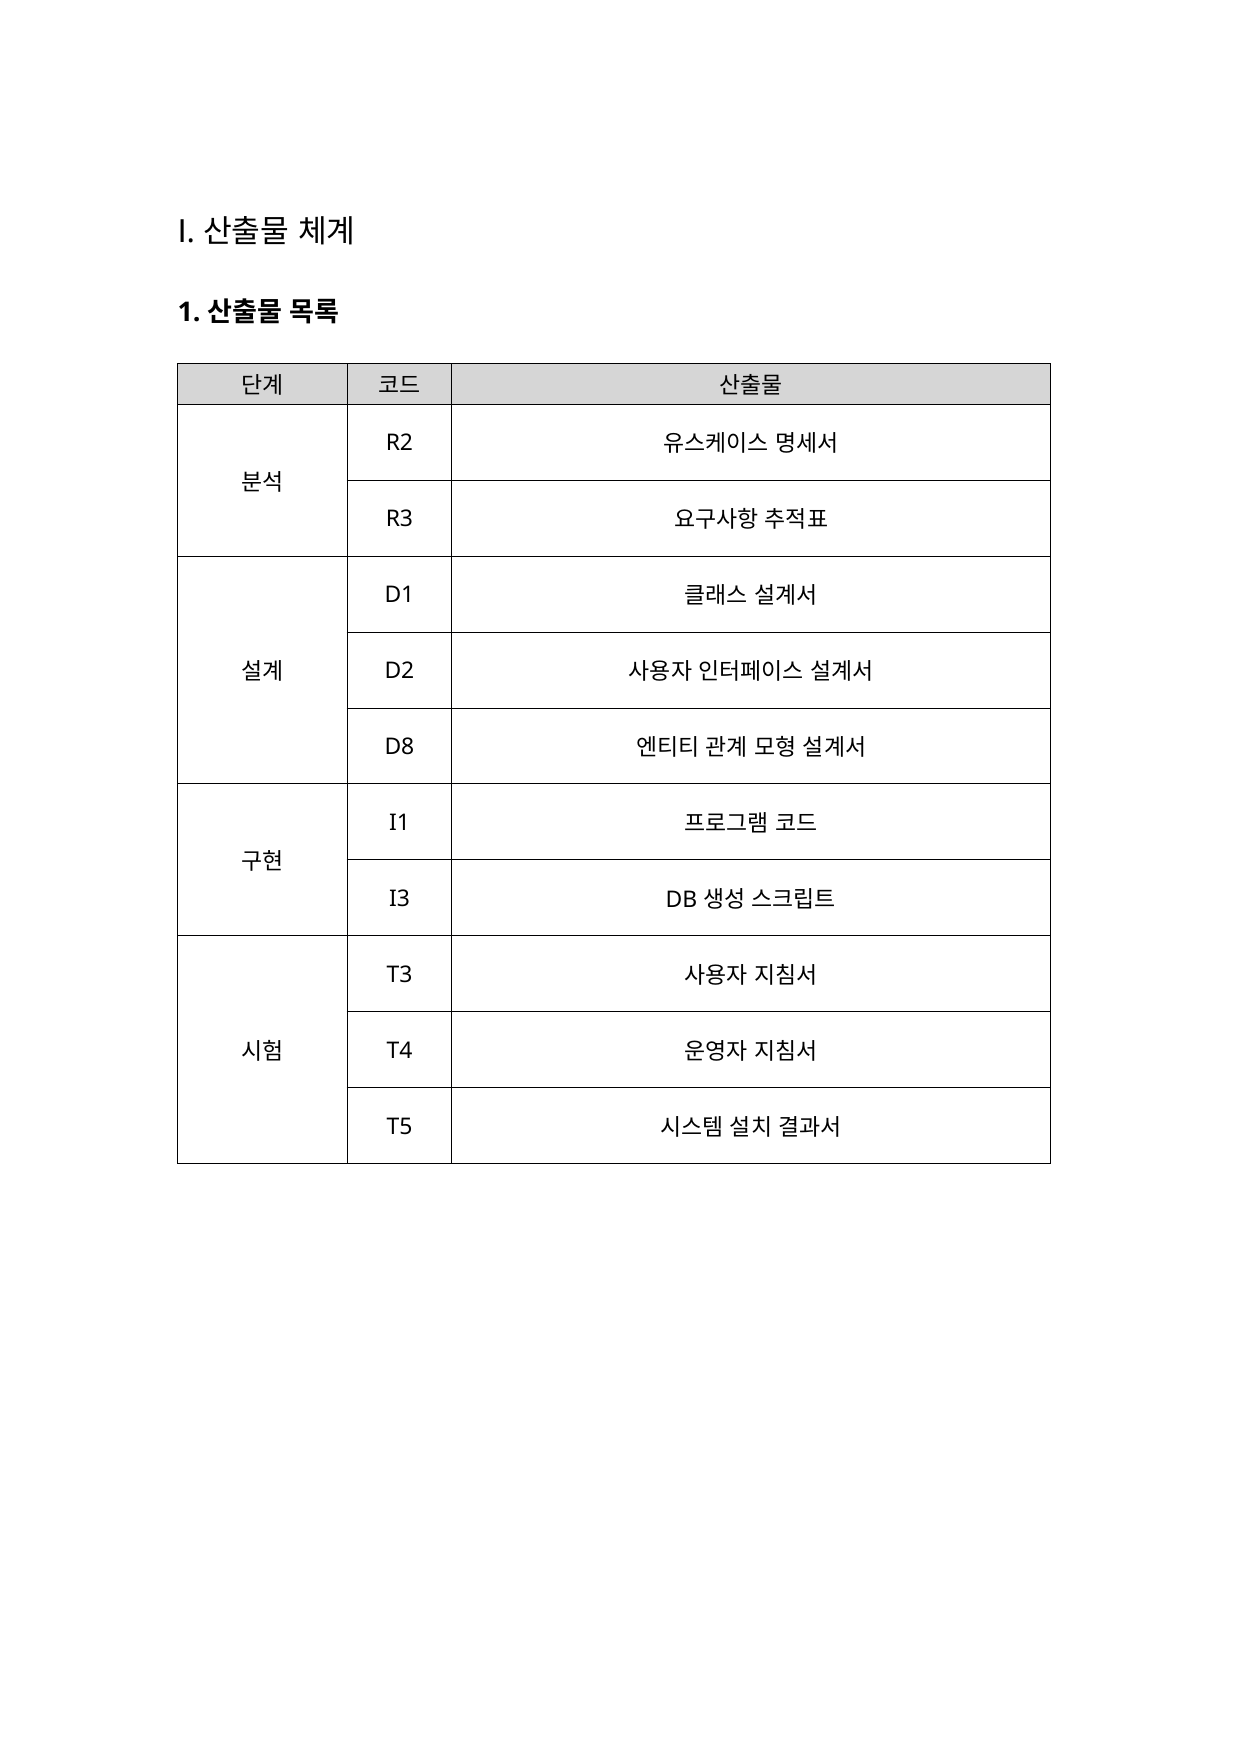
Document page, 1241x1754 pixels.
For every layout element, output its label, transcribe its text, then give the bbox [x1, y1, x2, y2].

table_header 산출물 [452, 364, 1050, 404]
table_cell D8 [348, 709, 451, 783]
table_cell I3 [348, 860, 451, 935]
table_cell 시험 [178, 936, 347, 1163]
table_cell R2 [348, 405, 451, 479]
table_cell 유스케이스 명세서 [452, 405, 1050, 479]
table_cell 운영자 지침서 [452, 1012, 1050, 1087]
table_cell R3 [348, 481, 451, 556]
table_cell 분석 [178, 405, 347, 556]
table_cell T4 [348, 1012, 451, 1087]
table_cell 엔티티 관계 모형 설계서 [452, 709, 1050, 783]
table_cell 설계 [178, 557, 347, 783]
text 1. 산출물 목록 [177, 290, 1063, 329]
table_cell T5 [348, 1088, 451, 1163]
table_cell 사용자 지침서 [452, 936, 1050, 1011]
table_cell 클래스 설계서 [452, 557, 1050, 631]
table_cell 요구사항 추적표 [452, 481, 1050, 556]
table_cell 프로그램 코드 [452, 784, 1050, 859]
table_cell T3 [348, 936, 451, 1011]
table_header 단계 [178, 364, 347, 404]
table_cell DB 생성 스크립트 [452, 860, 1050, 935]
table_cell D2 [348, 633, 451, 707]
table_cell I1 [348, 784, 451, 859]
table_cell 시스템 설치 결과서 [452, 1088, 1050, 1163]
table_cell 구현 [178, 784, 347, 935]
table_cell 사용자 인터페이스 설계서 [452, 633, 1050, 707]
table_header 코드 [348, 364, 451, 404]
table_cell D1 [348, 557, 451, 631]
text Ⅰ. 산출물 체계 [177, 207, 1063, 252]
